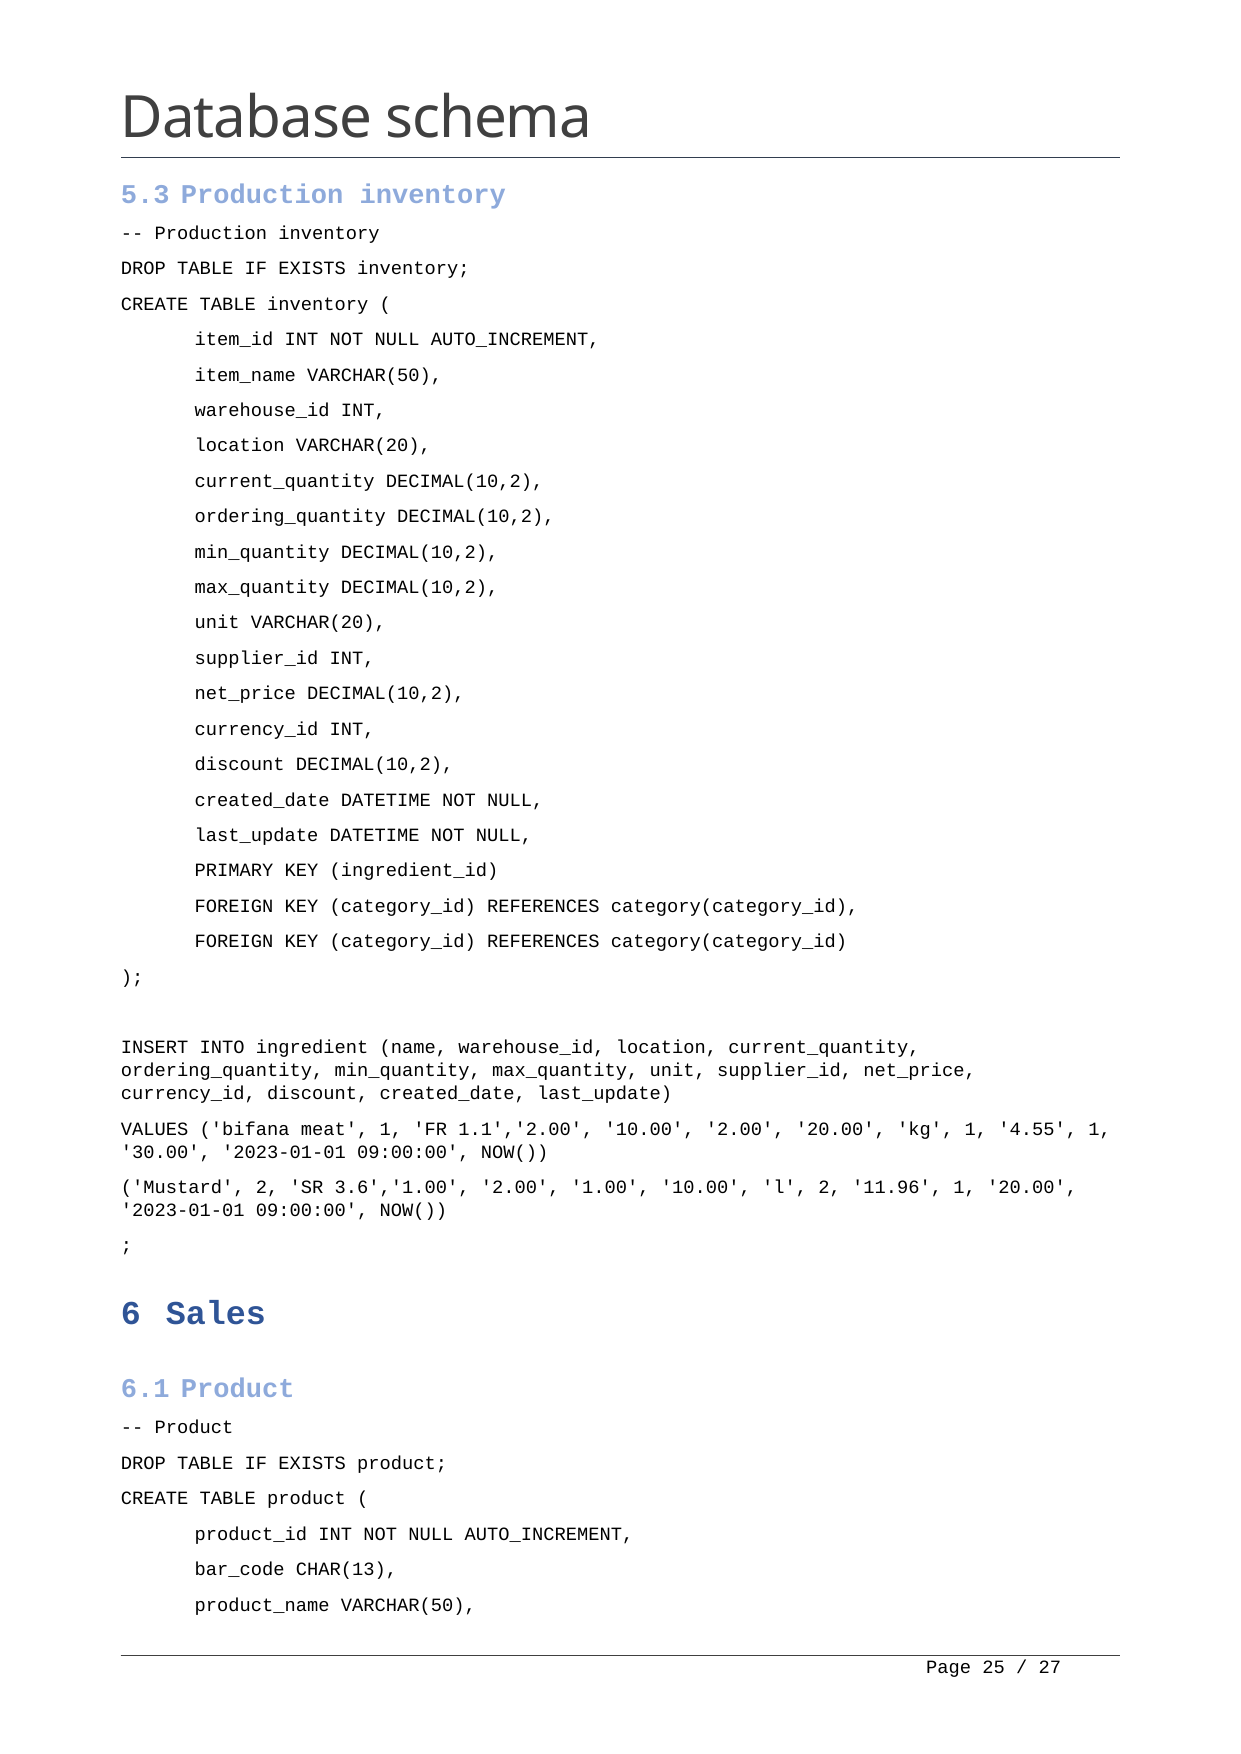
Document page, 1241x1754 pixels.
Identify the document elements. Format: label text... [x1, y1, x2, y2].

text CREATE TABLE inventory ( [121, 294, 1120, 316]
text created_date DATETIME NOT NULL, [194, 790, 1120, 812]
text INSERT INTO ingredient (name, warehouse_id, location, current_quantity, ordering_quantity, min_quantity, max_quantity, unit, supplier_id, net_price, currency_id, discount, created_date, last_update) [121, 1038, 1120, 1105]
text DROP TABLE IF EXISTS inventory; [121, 259, 1120, 280]
text ; [121, 1236, 1120, 1257]
text location VARCHAR(20), [121, 436, 1120, 457]
text min_quantity DECIMAL(10,2), [121, 542, 1120, 564]
text VALUES ('bifana meat', 1, 'FR 1.1','2.00', '10.00', '2.00', '20.00', 'kg', 1, '4.55', 1, '30.00', '2023-01-01 09:00:00', NOW()) [121, 1119, 1120, 1164]
text PRIMARY KEY (ingredient_id) [121, 861, 1120, 882]
text item_name VARCHAR(50), [121, 365, 1120, 387]
text ordering_quantity DECIMAL(10,2), [121, 507, 1120, 528]
text last_update DATETIME NOT NULL, [194, 826, 1120, 847]
text ('Mustard', 2, 'SR 3.6','1.00', '2.00', '1.00', '10.00', 'l', 2, '11.96', 1, '20.00', '2023-01-01 09:00:00', NOW()) [121, 1178, 1120, 1222]
subtitle Production inventory [121, 181, 1120, 211]
text discount DECIMAL(10,2), [121, 755, 1120, 776]
text -- Production inventory [121, 224, 1120, 245]
text item_id INT NOT NULL AUTO_INCREMENT, [121, 330, 1120, 351]
text currency_id INT, [121, 719, 1120, 741]
subtitle Sales [121, 1297, 1120, 1334]
subtitle Product [121, 1375, 1120, 1406]
text ); [121, 967, 1120, 989]
text product_name VARCHAR(50), [121, 1595, 1120, 1617]
text current_quantity DECIMAL(10,2), [121, 472, 1120, 493]
text unit VARCHAR(20), [121, 613, 1120, 634]
text net_price DECIMAL(10,2), [121, 684, 1120, 705]
text bar_code CHAR(13), [121, 1560, 1120, 1581]
text product_id INT NOT NULL AUTO_INCREMENT, [121, 1524, 1120, 1546]
text supplier_id INT, [121, 649, 1120, 670]
text DROP TABLE IF EXISTS product; [121, 1454, 1120, 1475]
text warehouse_id INT, [121, 401, 1120, 422]
text max_quantity DECIMAL(10,2), [121, 578, 1120, 599]
text -- Product [121, 1418, 1120, 1439]
text CREATE TABLE product ( [121, 1489, 1120, 1510]
text FOREIGN KEY (category_id) REFERENCES category(category_id), [121, 897, 1120, 918]
text FOREIGN KEY (category_id) REFERENCES category(category_id) [121, 932, 1120, 953]
